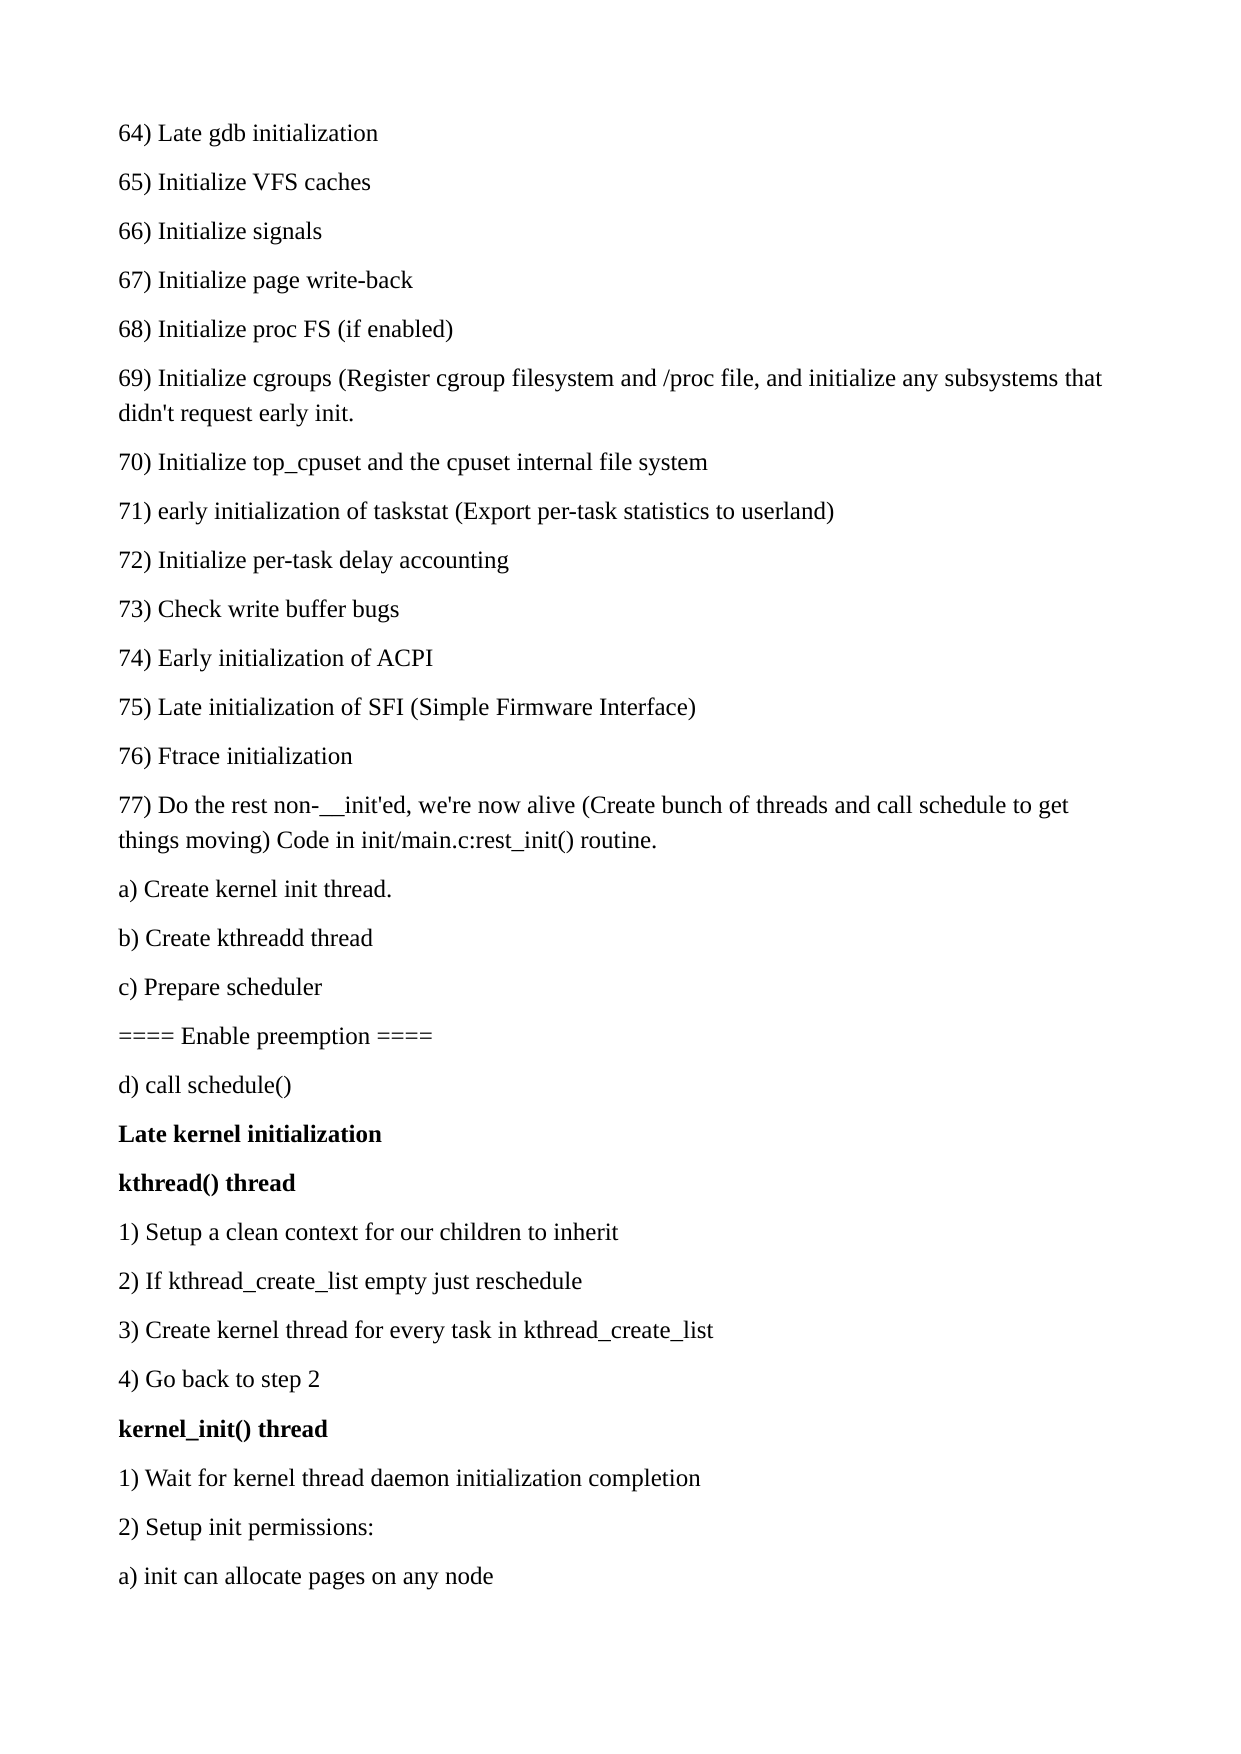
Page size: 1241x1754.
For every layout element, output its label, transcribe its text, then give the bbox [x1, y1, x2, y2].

text 67) Initialize page write-back [118, 265, 1122, 294]
text 69) Initialize cgroups (Register cgroup filesystem and /proc file, and initialize any subsystems that didn't request early init. [118, 363, 1122, 427]
text kthread() thread [118, 1168, 1122, 1197]
text kernel_init() thread [118, 1414, 1122, 1442]
text c) Prepare scheduler [118, 972, 1122, 1001]
text 70) Initialize top_cpuset and the cpuset internal file system [118, 447, 1122, 476]
text 73) Check write buffer bugs [118, 594, 1122, 623]
text b) Create kthreadd thread [118, 923, 1122, 952]
text 1) Setup a clean context for our children to inherit [118, 1217, 1122, 1246]
text Late kernel initialization [118, 1119, 1122, 1148]
text 3) Create kernel thread for every task in kthread_create_list [118, 1316, 1122, 1344]
text 2) If kthread_create_list empty just reschedule [118, 1266, 1122, 1295]
text 77) Do the rest non-__init'ed, we're now alive (Create bunch of threads and call schedule to get things moving) Code in init/main.c:rest_init() routine. [118, 790, 1122, 854]
text 76) Ftrace initialization [118, 741, 1122, 770]
text 71) early initialization of taskstat (Export per-task statistics to userland) [118, 496, 1122, 525]
text 66) Initialize signals [118, 216, 1122, 245]
text 68) Initialize proc FS (if enabled) [118, 314, 1122, 343]
text 75) Late initialization of SFI (Simple Firmware Interface) [118, 692, 1122, 721]
text 65) Initialize VFS caches [118, 167, 1122, 196]
text 64) Late gdb initialization [118, 118, 1122, 147]
text 74) Early initialization of ACPI [118, 643, 1122, 672]
text a) init can allocate pages on any node [118, 1561, 1122, 1589]
text 2) Setup init permissions: [118, 1512, 1122, 1541]
text 4) Go back to step 2 [118, 1364, 1122, 1393]
text d) call schedule() [118, 1070, 1122, 1099]
text a) Create kernel init thread. [118, 874, 1122, 903]
text 72) Initialize per-task delay accounting [118, 545, 1122, 574]
text ==== Enable preemption ==== [118, 1021, 1122, 1050]
text 1) Wait for kernel thread daemon initialization completion [118, 1463, 1122, 1491]
